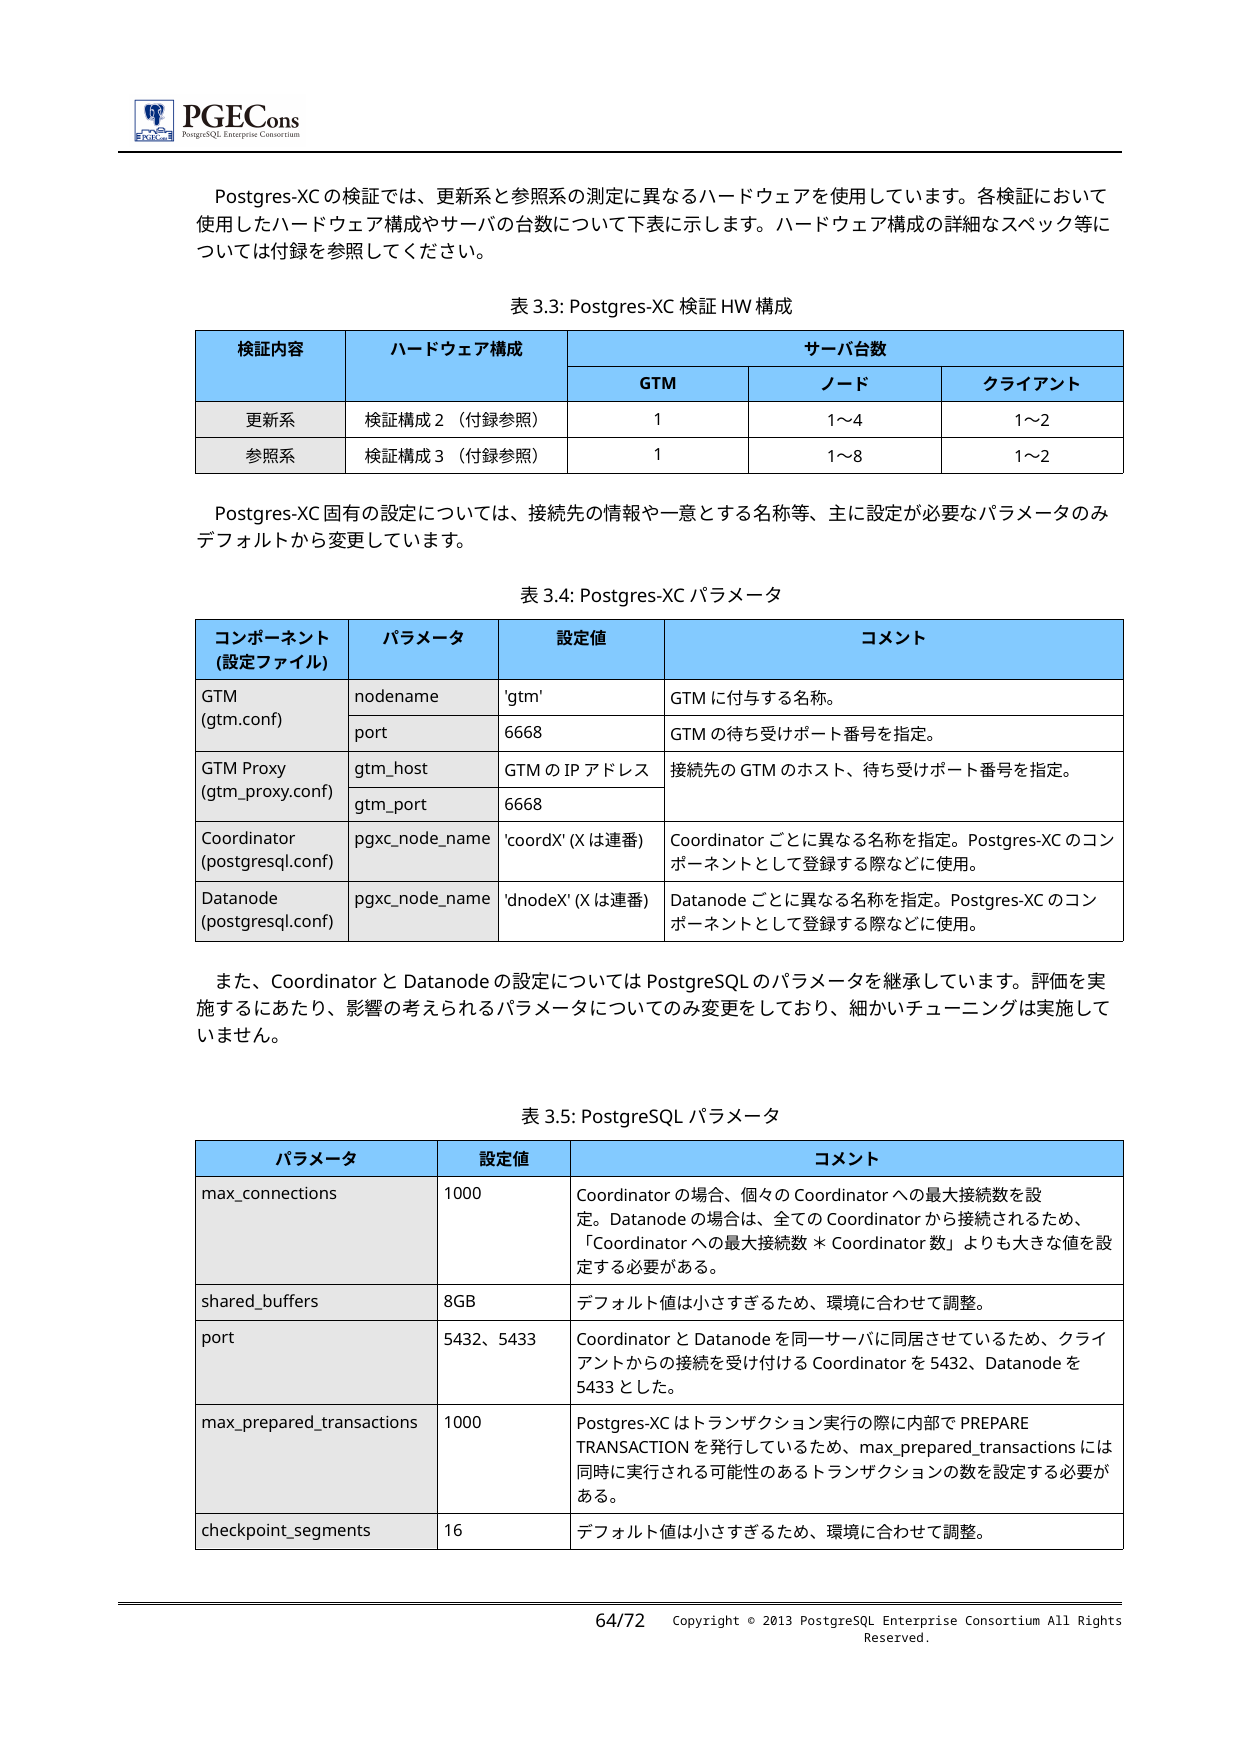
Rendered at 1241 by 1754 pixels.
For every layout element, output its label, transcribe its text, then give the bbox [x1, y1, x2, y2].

table_cell GTM (gtm.conf) [196, 680, 348, 751]
table_cell max_prepared_transactions [196, 1405, 437, 1513]
table_cell Coordinatorごとに異なる名称を指定。Postgres-XCのコンポーネントとして登録する際などに使用。 [665, 822, 1123, 881]
table_cell nodename [349, 680, 498, 715]
table_cell 更新系 [196, 402, 345, 437]
table_header 設定値 [438, 1141, 570, 1176]
table_cell 1000 [438, 1405, 570, 1513]
table_cell 5432、5433 [438, 1321, 570, 1404]
table_cell デフォルト値は小さすぎるため、環境に合わせて調整。 [571, 1514, 1123, 1548]
table_header パラメータ [196, 1141, 437, 1176]
table_cell port [349, 716, 498, 751]
table_cell GTMの待ち受けポート番号を指定。 [665, 716, 1123, 751]
table_header コメント [665, 620, 1123, 679]
table_cell 1000 [438, 1177, 570, 1284]
table_header サーバ台数 [568, 331, 1123, 366]
table_cell Postgres-XCはトランザクション実行の際に内部でPREPARE TRANSACTIONを発行しているため、max_prepared_transactionsには同時に実行される可能性のあるトランザクションの数を設定する必要がある。 [571, 1405, 1123, 1513]
text 表 3.4: Postgres-XC パラメータ [181, 582, 1122, 607]
table_cell 検証構成3 （付録参照） [346, 438, 567, 473]
table_cell Coordinatorの場合、個々のCoordinatorへの最大接続数を設定。Datanodeの場合は、全てのCoordinatorから接続されるため、「Coordinatorへの最大接続数 ＊ Coordinator数」よりも大きな値を設定する必要がある。 [571, 1177, 1123, 1284]
table_cell 1 [568, 438, 748, 473]
text また、CoordinatorとDatanodeの設定についてはPostgreSQLのパラメータを継承しています。評価を実施するにあたり、影響の考えられるパラメータについてのみ変更をしており、細かいチューニングは実施していません。 [197, 967, 1122, 1048]
table_cell 'coordX' (Xは連番) [499, 822, 664, 881]
table_cell Datanodeごとに異なる名称を指定。Postgres-XCのコンポーネントとして登録する際などに使用。 [665, 882, 1123, 941]
table_cell shared_buffers [196, 1285, 437, 1320]
table_cell 6668 [499, 788, 664, 821]
text Postgres-XCの検証では、更新系と参照系の測定に異なるハードウェアを使用しています。各検証において使用したハードウェア構成やサーバの台数について下表に示します。ハードウェア構成の詳細なスペック等については付録を参照してください。 [197, 182, 1122, 264]
table_cell GTM [568, 367, 748, 401]
table_cell 'gtm' [499, 680, 664, 715]
table_cell クライアント [942, 367, 1123, 401]
table_cell 8GB [438, 1285, 570, 1320]
table_cell 1～2 [942, 402, 1123, 437]
table_cell Coordinator (postgresql.conf) [196, 822, 348, 881]
table_cell 1～8 [749, 438, 941, 473]
table_cell 'dnodeX' (Xは連番) [499, 882, 664, 941]
table_cell 1 [568, 402, 748, 437]
text Postgres-XC固有の設定については、接続先の情報や一意とする名称等、主に設定が必要なパラメータのみデフォルトから変更しています。 [197, 499, 1122, 553]
table_cell GTMのIPアドレス [499, 752, 664, 787]
text 表 3.5: PostgreSQL パラメータ [181, 1103, 1122, 1128]
picture [128, 94, 306, 147]
table_cell port [196, 1321, 437, 1404]
table_cell pgxc_node_name [349, 822, 498, 881]
table_header 設定値 [499, 620, 664, 679]
table_cell 1～2 [942, 438, 1123, 473]
table_header パラメータ [349, 620, 498, 679]
table_cell 6668 [499, 716, 664, 751]
table_header 検証内容 [196, 331, 345, 401]
table_cell CoordinatorとDatanodeを同一サーバに同居させているため、クライアントからの接続を受け付けるCoordinatorを5432、Datanodeを5433とした。 [571, 1321, 1123, 1404]
table_cell 1～4 [749, 402, 941, 437]
text 表 3.3: Postgres-XC 検証HW構成 [181, 293, 1122, 318]
table_cell デフォルト値は小さすぎるため、環境に合わせて調整。 [571, 1285, 1123, 1320]
table_cell max_connections [196, 1177, 437, 1284]
table_cell checkpoint_segments [196, 1514, 437, 1548]
table_cell 参照系 [196, 438, 345, 473]
table_header ハードウェア構成 [346, 331, 567, 401]
table_header コメント [571, 1141, 1123, 1176]
table_cell gtm_port [349, 788, 498, 821]
table_cell 16 [438, 1514, 570, 1548]
table_cell gtm_host [349, 752, 498, 787]
table_cell pgxc_node_name [349, 882, 498, 941]
table_cell Datanode (postgresql.conf) [196, 882, 348, 941]
table_cell ノード [749, 367, 941, 401]
table_cell GTM Proxy (gtm_proxy.conf) [196, 752, 348, 821]
table_cell 接続先のGTMのホスト、待ち受けポート番号を指定。 [665, 752, 1123, 821]
table_cell GTMに付与する名称。 [665, 680, 1123, 715]
table_cell 検証構成2 （付録参照） [346, 402, 567, 437]
table_header コンポーネント (設定ファイル) [196, 620, 348, 679]
